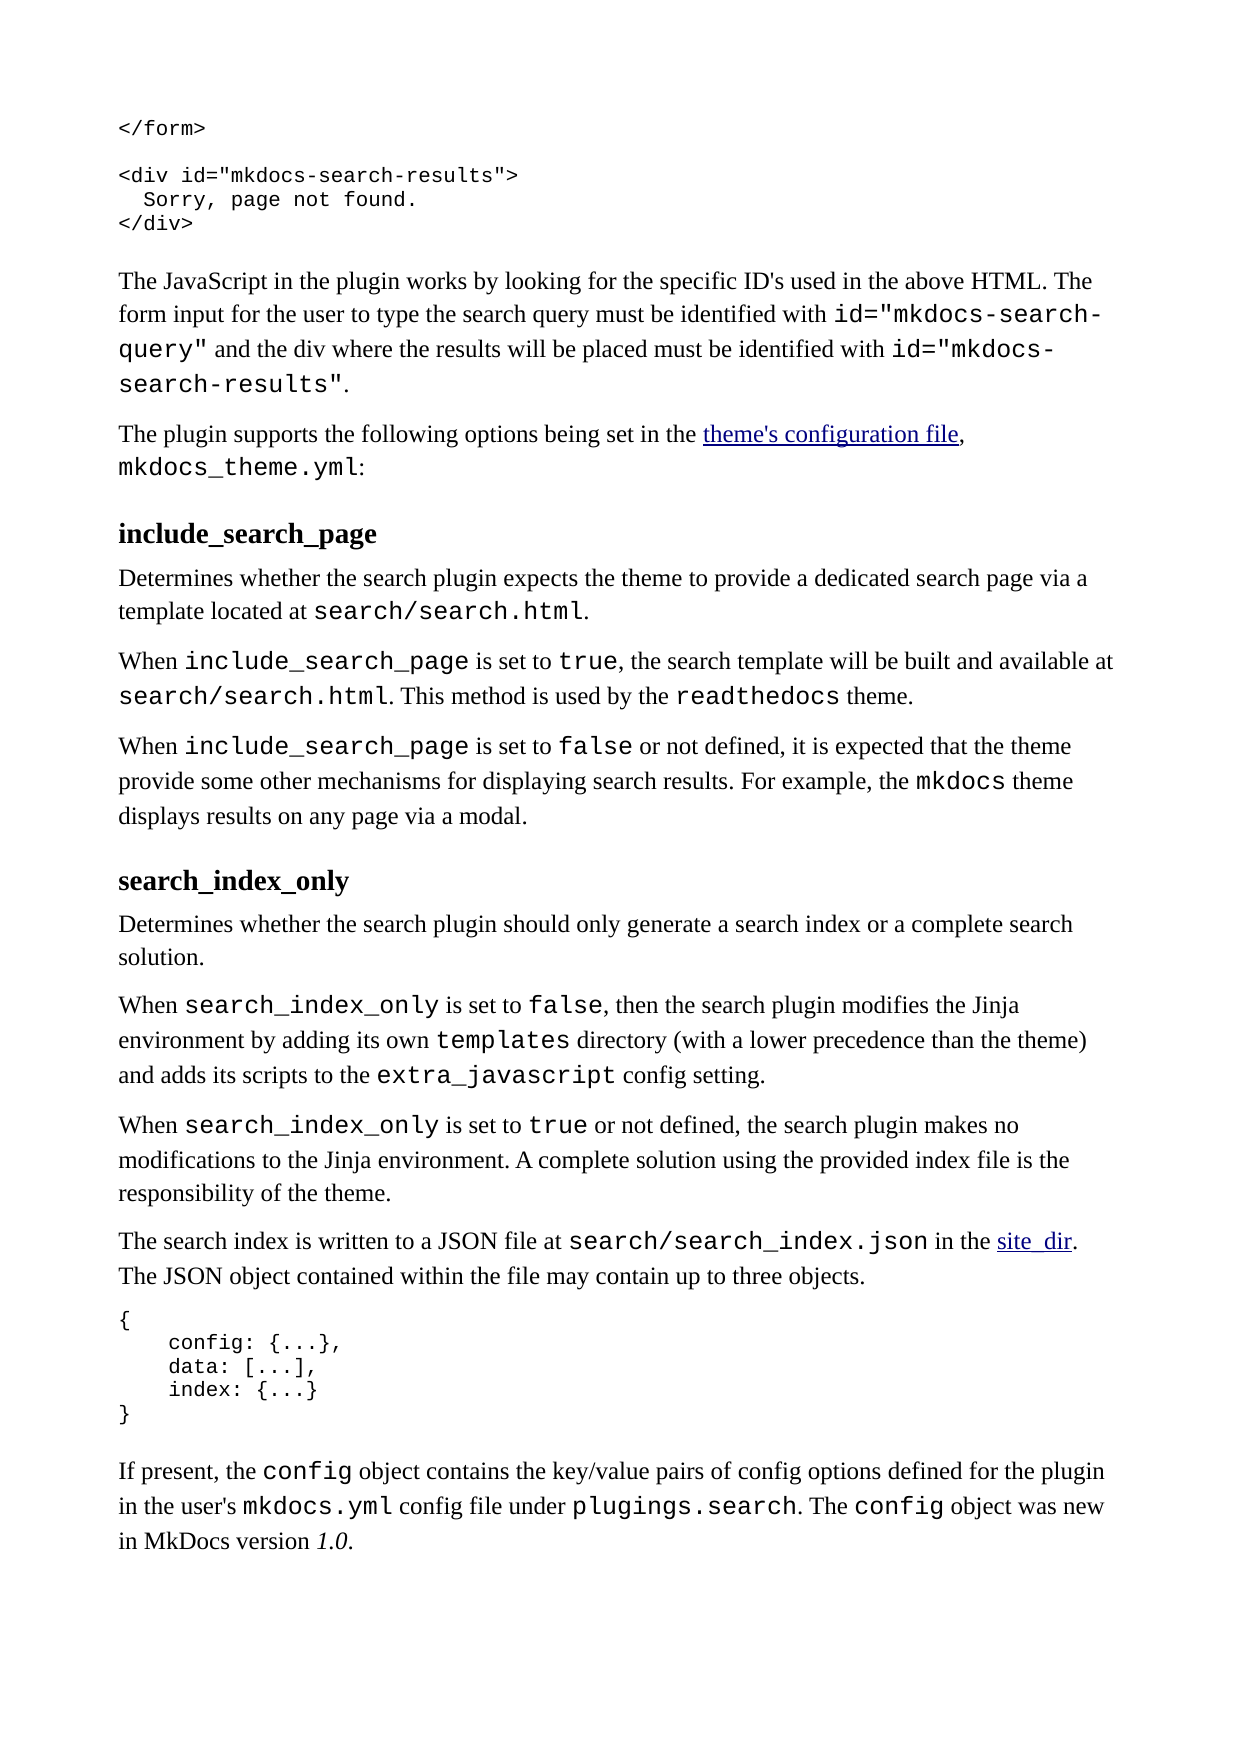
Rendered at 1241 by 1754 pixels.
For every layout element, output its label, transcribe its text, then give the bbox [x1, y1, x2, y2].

text If present, the config object contains the key/value pairs of config options defined for the plugin in the user's mkdocs.yml config file under plugings.search. The config object was new in MkDocs version 1.0. [118, 1456, 1122, 1555]
text The search index is written to a JSON file at search/search_index.json in the site_dir. The JSON object contained within the file may contain up to three objects. [118, 1226, 1122, 1290]
subtitle search_index_only [118, 863, 1122, 897]
text Determines whether the search plugin should only generate a search index or a complete search solution. [118, 909, 1122, 971]
text The plugin supports the following options being set in the theme's configuration file, mkdocs_theme.yml: [118, 419, 1122, 483]
text When search_index_only is set to true or not defined, the search plugin makes no modifications to the Jinja environment. A complete solution using the provided index file is the responsibility of the theme. [118, 1110, 1122, 1207]
text </div> [118, 213, 1122, 236]
text When include_search_page is set to true, the search template will be built and available at search/search.html. This method is used by the readthedocs theme. [118, 646, 1122, 712]
text data: [...], [118, 1356, 1122, 1379]
text index: {...} [118, 1379, 1122, 1403]
text } [118, 1403, 1122, 1427]
subtitle include_search_page [118, 517, 1122, 550]
text <div id="mkdocs-search-results"> [118, 165, 1122, 189]
text { [118, 1308, 1122, 1332]
text When include_search_page is set to false or not defined, it is expected that the theme provide some other mechanisms for displaying search results. For example, the mkdocs theme displays results on any page via a modal. [118, 731, 1122, 830]
text config: {...}, [118, 1332, 1122, 1356]
text The JavaScript in the plugin works by looking for the specific ID's used in the above HTML. The form input for the user to type the search query must be identified with id="mkdocs-search-query" and the div where the results will be placed must be identified with id="mkdocs-search-results". [118, 266, 1122, 400]
text </form> [118, 118, 1122, 142]
text Determines whether the search plugin expects the theme to provide a dedicated search page via a template located at search/search.html. [118, 563, 1122, 627]
text Sorry, page not found. [118, 189, 1122, 213]
text When search_index_only is set to false, then the search plugin modifies the Jinja environment by adding its own templates directory (with a lower precedence than the theme) and adds its scripts to the extra_javascript config setting. [118, 990, 1122, 1091]
